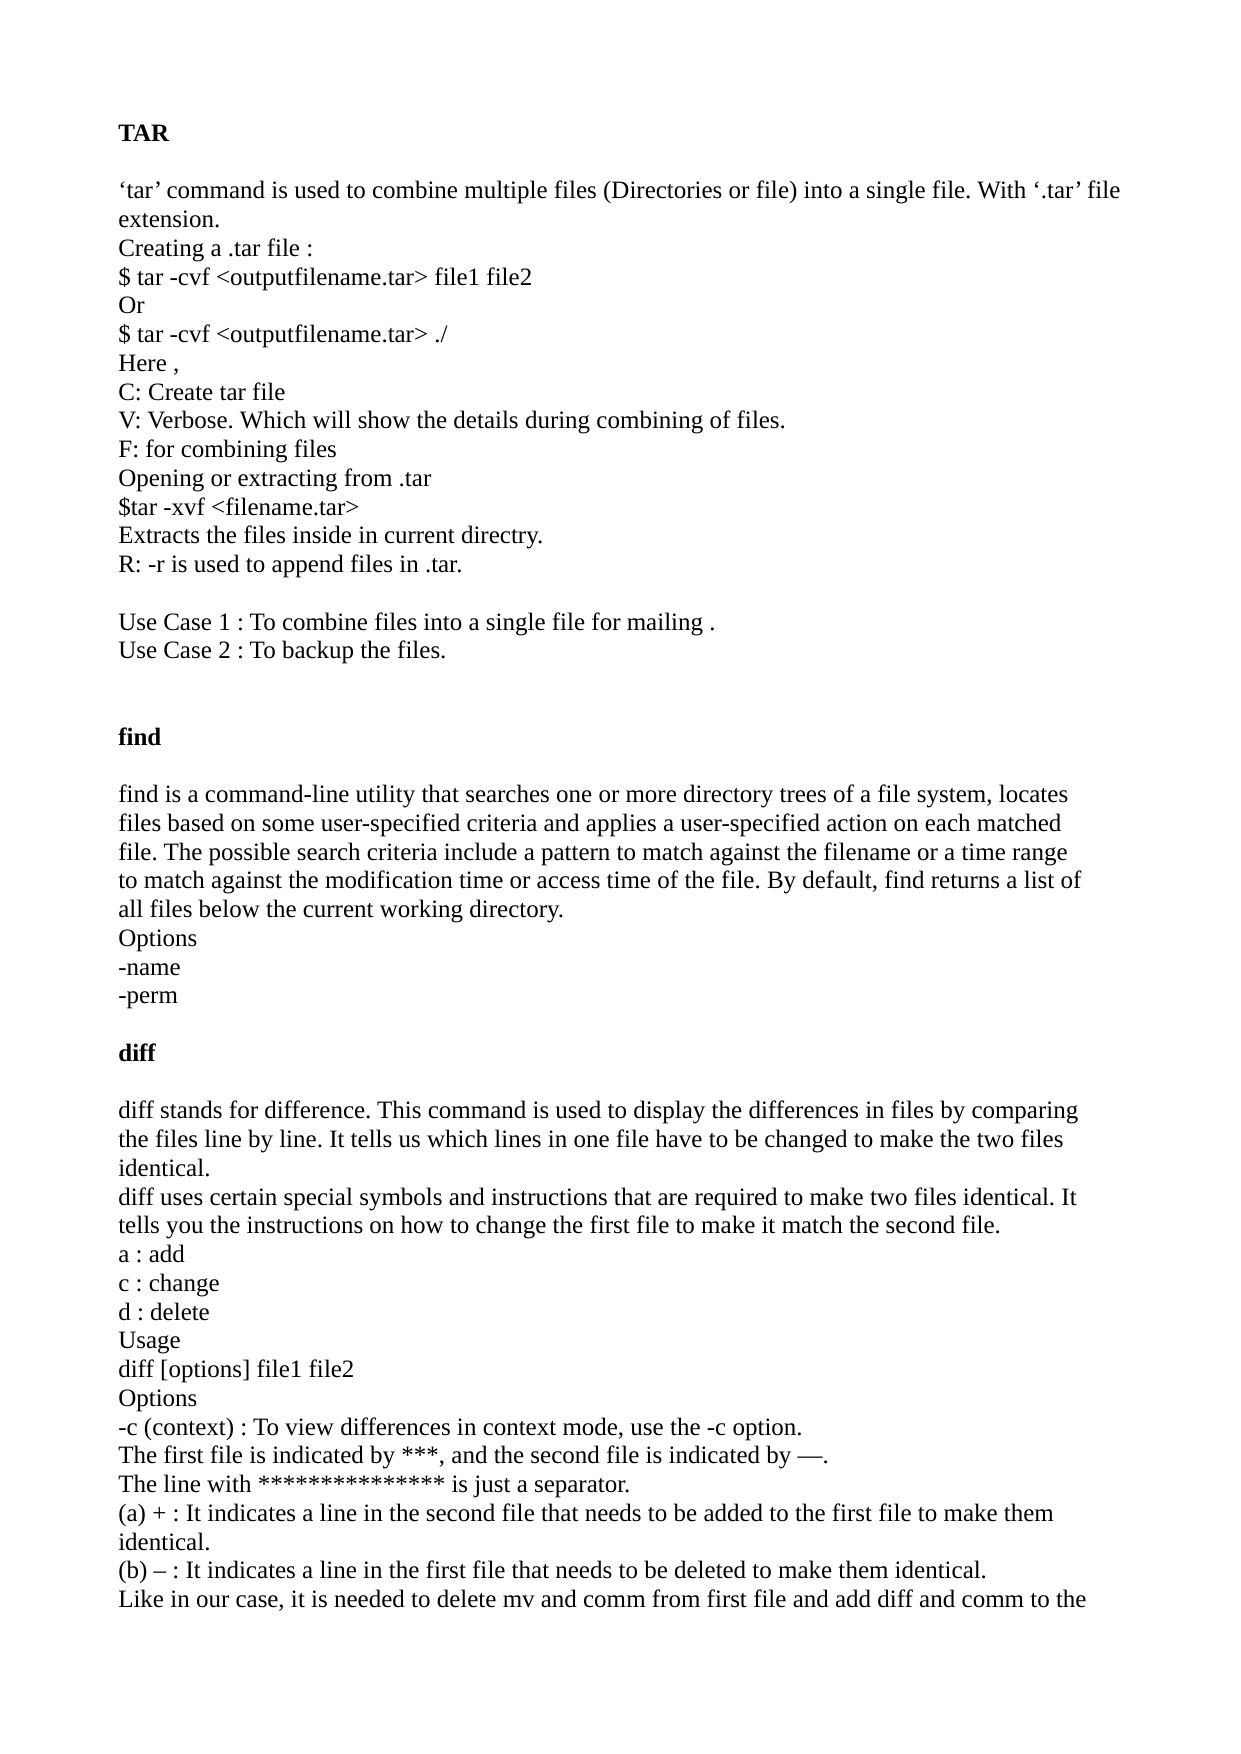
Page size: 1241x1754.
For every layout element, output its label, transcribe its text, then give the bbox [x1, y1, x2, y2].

text Extracts the files inside in current directry. [118, 521, 1122, 549]
text (a) + : It indicates a line in the second file that needs to be added to the first file to make them [118, 1498, 1122, 1527]
text find is a command-line utility that searches one or more directory trees of a file system, locates [118, 779, 1122, 808]
text c : change [118, 1268, 1122, 1297]
text R: -r is used to append files in .tar. [118, 549, 1122, 578]
text files based on some user-specified criteria and applies a user-specified action on each matched [118, 808, 1122, 837]
text -c (context) : To view differences in context mode, use the -c option. [118, 1412, 1122, 1441]
text C: Create tar file [118, 377, 1122, 406]
text Options [118, 923, 1122, 952]
text $ tar -cvf <outputfilename.tar> ./ [118, 319, 1122, 348]
text Use Case 1 : To combine files into a single file for mailing . [118, 607, 1122, 636]
text extension. [118, 204, 1122, 233]
text The first file is indicated by ***, and the second file is indicated by —. [118, 1441, 1122, 1469]
text ‘tar’ command is used to combine multiple files (Directories or file) into a single file. With ‘.tar’ file [118, 176, 1122, 204]
text Like in our case, it is needed to delete mv and comm from first file and add diff and comm to the [118, 1584, 1122, 1613]
text diff uses certain special symbols and instructions that are required to make two files identical. It [118, 1182, 1122, 1211]
text diff stands for difference. This command is used to display the differences in files by comparing [118, 1096, 1122, 1124]
text -perm [118, 981, 1122, 1009]
text Creating a .tar file : [118, 233, 1122, 262]
text Here , [118, 348, 1122, 377]
text find [118, 722, 1122, 751]
text diff [options] file1 file2 [118, 1354, 1122, 1383]
text identical. [118, 1527, 1122, 1556]
text identical. [118, 1153, 1122, 1182]
text the files line by line. It tells us which lines in one file have to be changed to make the two files [118, 1124, 1122, 1153]
text TAR [118, 118, 1122, 147]
text (b) – : It indicates a line in the first file that needs to be deleted to make them identical. [118, 1556, 1122, 1584]
text Options [118, 1383, 1122, 1412]
text -name [118, 952, 1122, 981]
text file. The possible search criteria include a pattern to match against the filename or a time range [118, 837, 1122, 866]
text Use Case 2 : To backup the files. [118, 636, 1122, 664]
text Usage [118, 1326, 1122, 1354]
text V: Verbose. Which will show the details during combining of files. [118, 406, 1122, 434]
text a : add [118, 1239, 1122, 1268]
text to match against the modification time or access time of the file. By default, find returns a list of [118, 866, 1122, 894]
text Opening or extracting from .tar [118, 463, 1122, 492]
text all files below the current working directory. [118, 894, 1122, 923]
text The line with *************** is just a separator. [118, 1469, 1122, 1498]
text Or [118, 291, 1122, 319]
text F: for combining files [118, 434, 1122, 463]
text $ tar -cvf <outputfilename.tar> file1 file2 [118, 262, 1122, 291]
text tells you the instructions on how to change the first file to make it match the second file. [118, 1211, 1122, 1239]
text $tar -xvf <filename.tar> [118, 492, 1122, 521]
text d : delete [118, 1297, 1122, 1326]
text diff [118, 1038, 1122, 1067]
